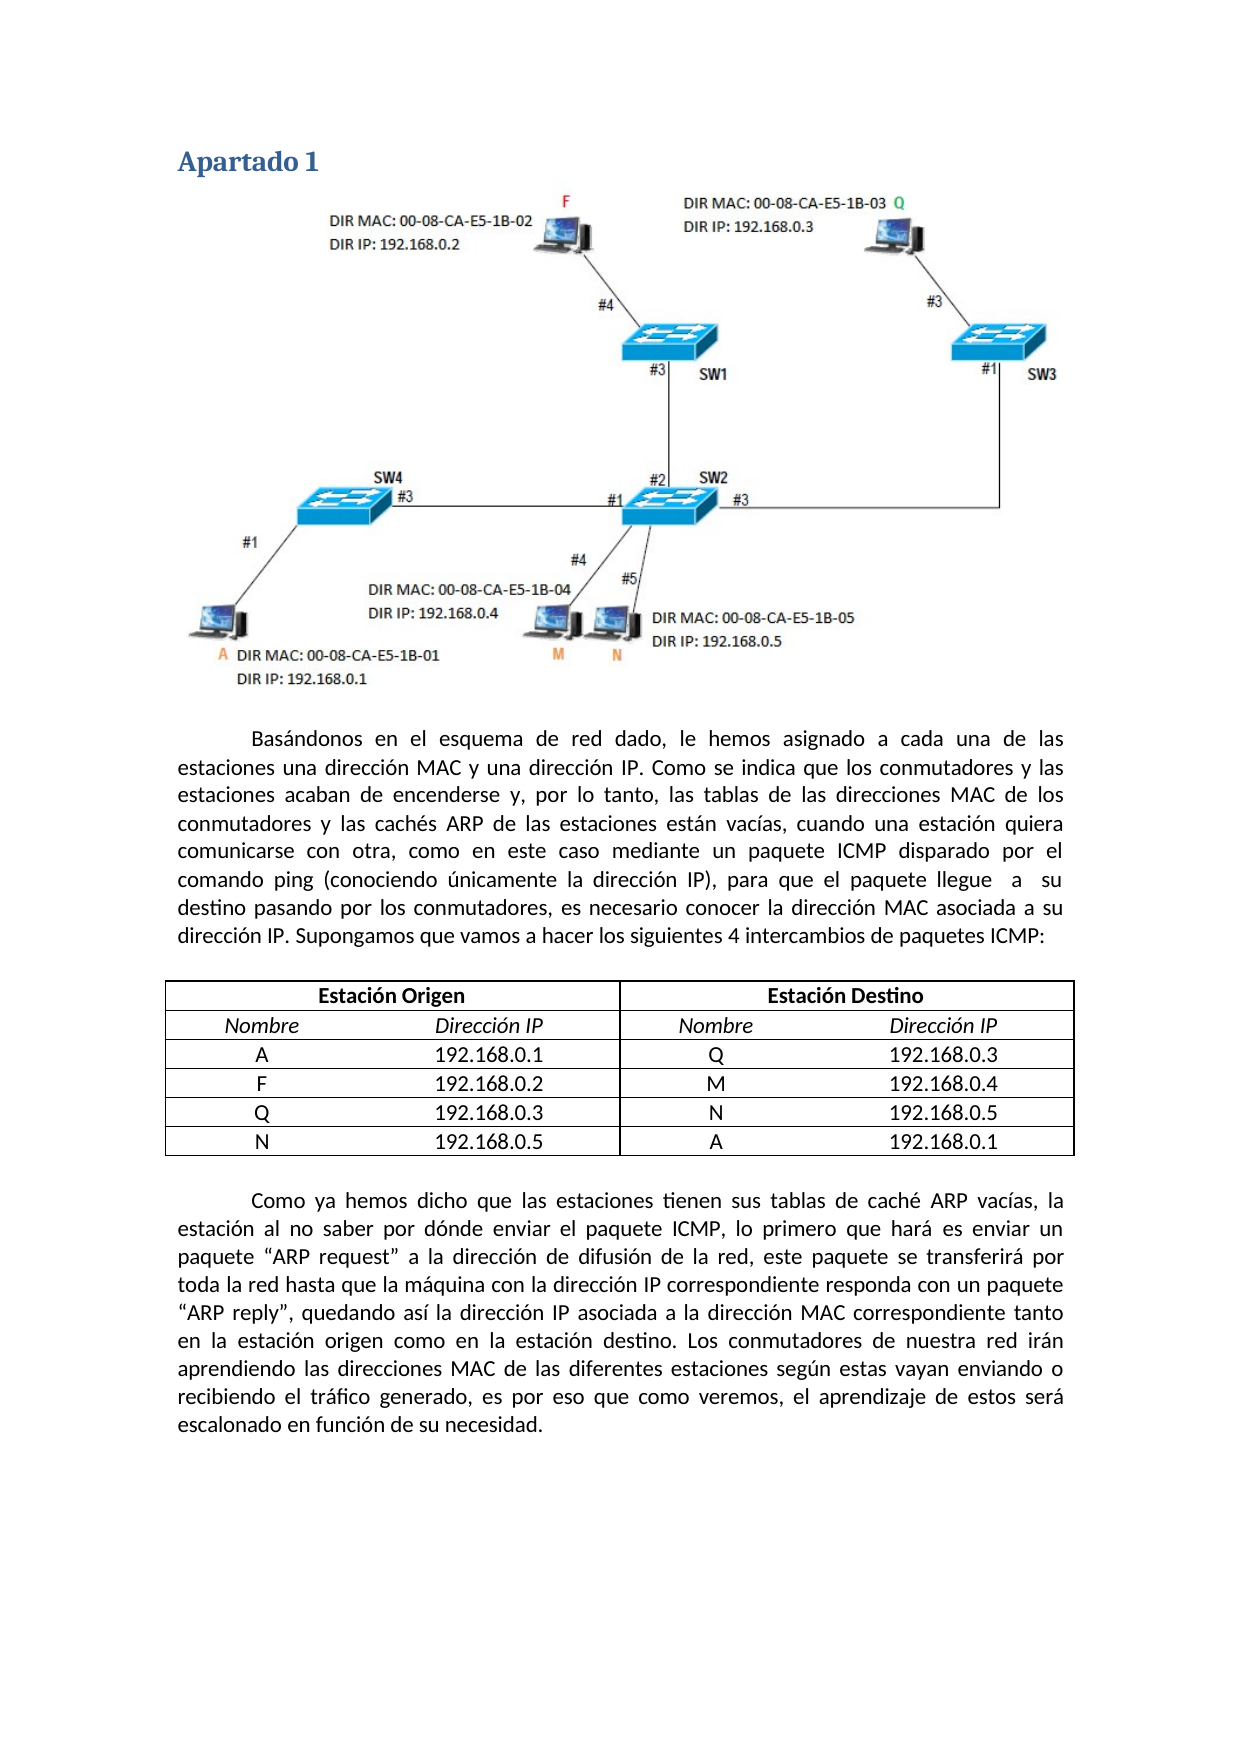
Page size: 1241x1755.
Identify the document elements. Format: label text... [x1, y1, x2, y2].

subtitle Apartado 1 [177, 145, 1086, 179]
table_cell Dirección IP [761, 1011, 1073, 1039]
table_cell 192.168.0.5 [761, 1098, 1073, 1126]
table_header Estación Destino [761, 982, 1073, 1010]
table_cell A [621, 1127, 761, 1155]
table_cell 192.168.0.3 [309, 1098, 619, 1126]
table_cell 192.168.0.4 [761, 1069, 1073, 1097]
table_cell Dirección IP [309, 1011, 619, 1039]
table_cell 192.168.0.2 [309, 1069, 619, 1097]
table_cell Q [621, 1040, 761, 1068]
table_cell M [621, 1069, 761, 1097]
table_cell Nombre [166, 1011, 309, 1039]
text Basándonos en el esquema de red dado, le hemos asignado a cada una de las estaciones una dirección MAC y una dirección IP. Como se indica que los conmutadores y las estaciones acaban de encenderse y, por lo tanto, las tablas de las direcciones MAC de los conmutadores y las cachés ARP de las estaciones están vacías, cuando una estación quiera comunicarse con otra, como en este caso mediante un paquete ICMP disparado por el comando ping (conociendo únicamente la dirección IP), para que el paquete llegue a su destino pasando por los conmutadores, es necesario conocer la dirección MAC asociada a su dirección IP. Supongamos que vamos a hacer los siguientes 4 intercambios de paquetes ICMP: [177, 724, 1064, 949]
table_cell Nombre [621, 1011, 761, 1039]
text Como ya hemos dicho que las estaciones tienen sus tablas de caché ARP vacías, la estación al no saber por dónde enviar el paquete ICMP, lo primero que hará es enviar un paquete “ARP request” a la dirección de difusión de la red, este paquete se transferirá por toda la red hasta que la máquina con la dirección IP correspondiente responda con un paquete “ARP reply”, quedando así la dirección IP asociada a la dirección MAC correspondiente tanto en la estación origen como en la estación destino. Los conmutadores de nuestra red irán aprendiendo las direcciones MAC de las diferentes estaciones según estas vayan enviando o recibiendo el tráfico generado, es por eso que como veremos, el aprendizaje de estos será escalonado en función de su necesidad. [177, 1186, 1064, 1438]
table_cell 192.168.0.1 [761, 1127, 1073, 1155]
table_cell N [621, 1098, 761, 1126]
table_cell N [166, 1127, 309, 1155]
table_header Estación Origen [309, 982, 619, 1010]
table_cell A [166, 1040, 309, 1068]
table_cell 192.168.0.1 [309, 1040, 619, 1068]
table_cell Q [166, 1098, 309, 1126]
table_cell 192.168.0.3 [761, 1040, 1073, 1068]
table_cell 192.168.0.5 [309, 1127, 619, 1155]
table_header [166, 982, 309, 1010]
table_cell F [166, 1069, 309, 1097]
table_header [621, 982, 761, 1010]
